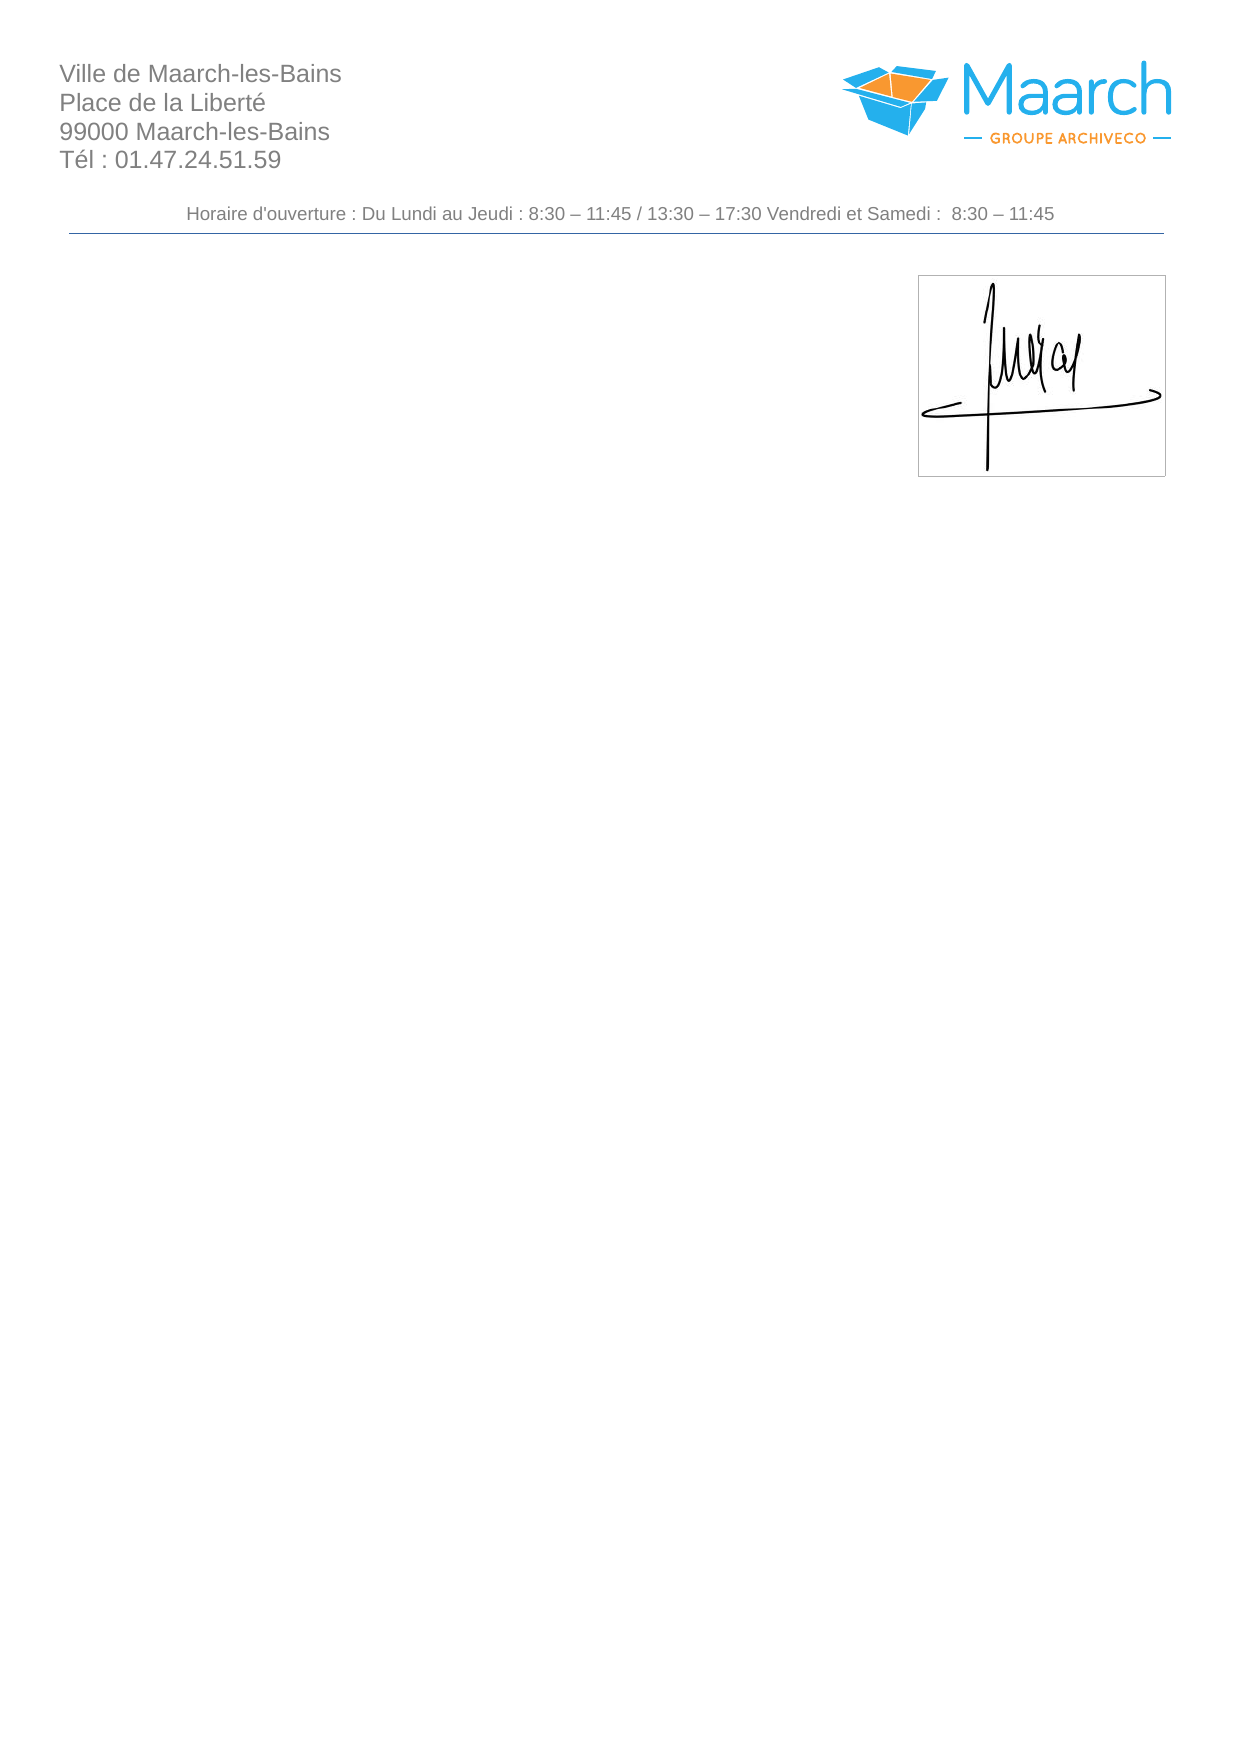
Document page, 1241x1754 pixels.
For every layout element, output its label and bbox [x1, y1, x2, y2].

picture [920, 278, 1162, 474]
